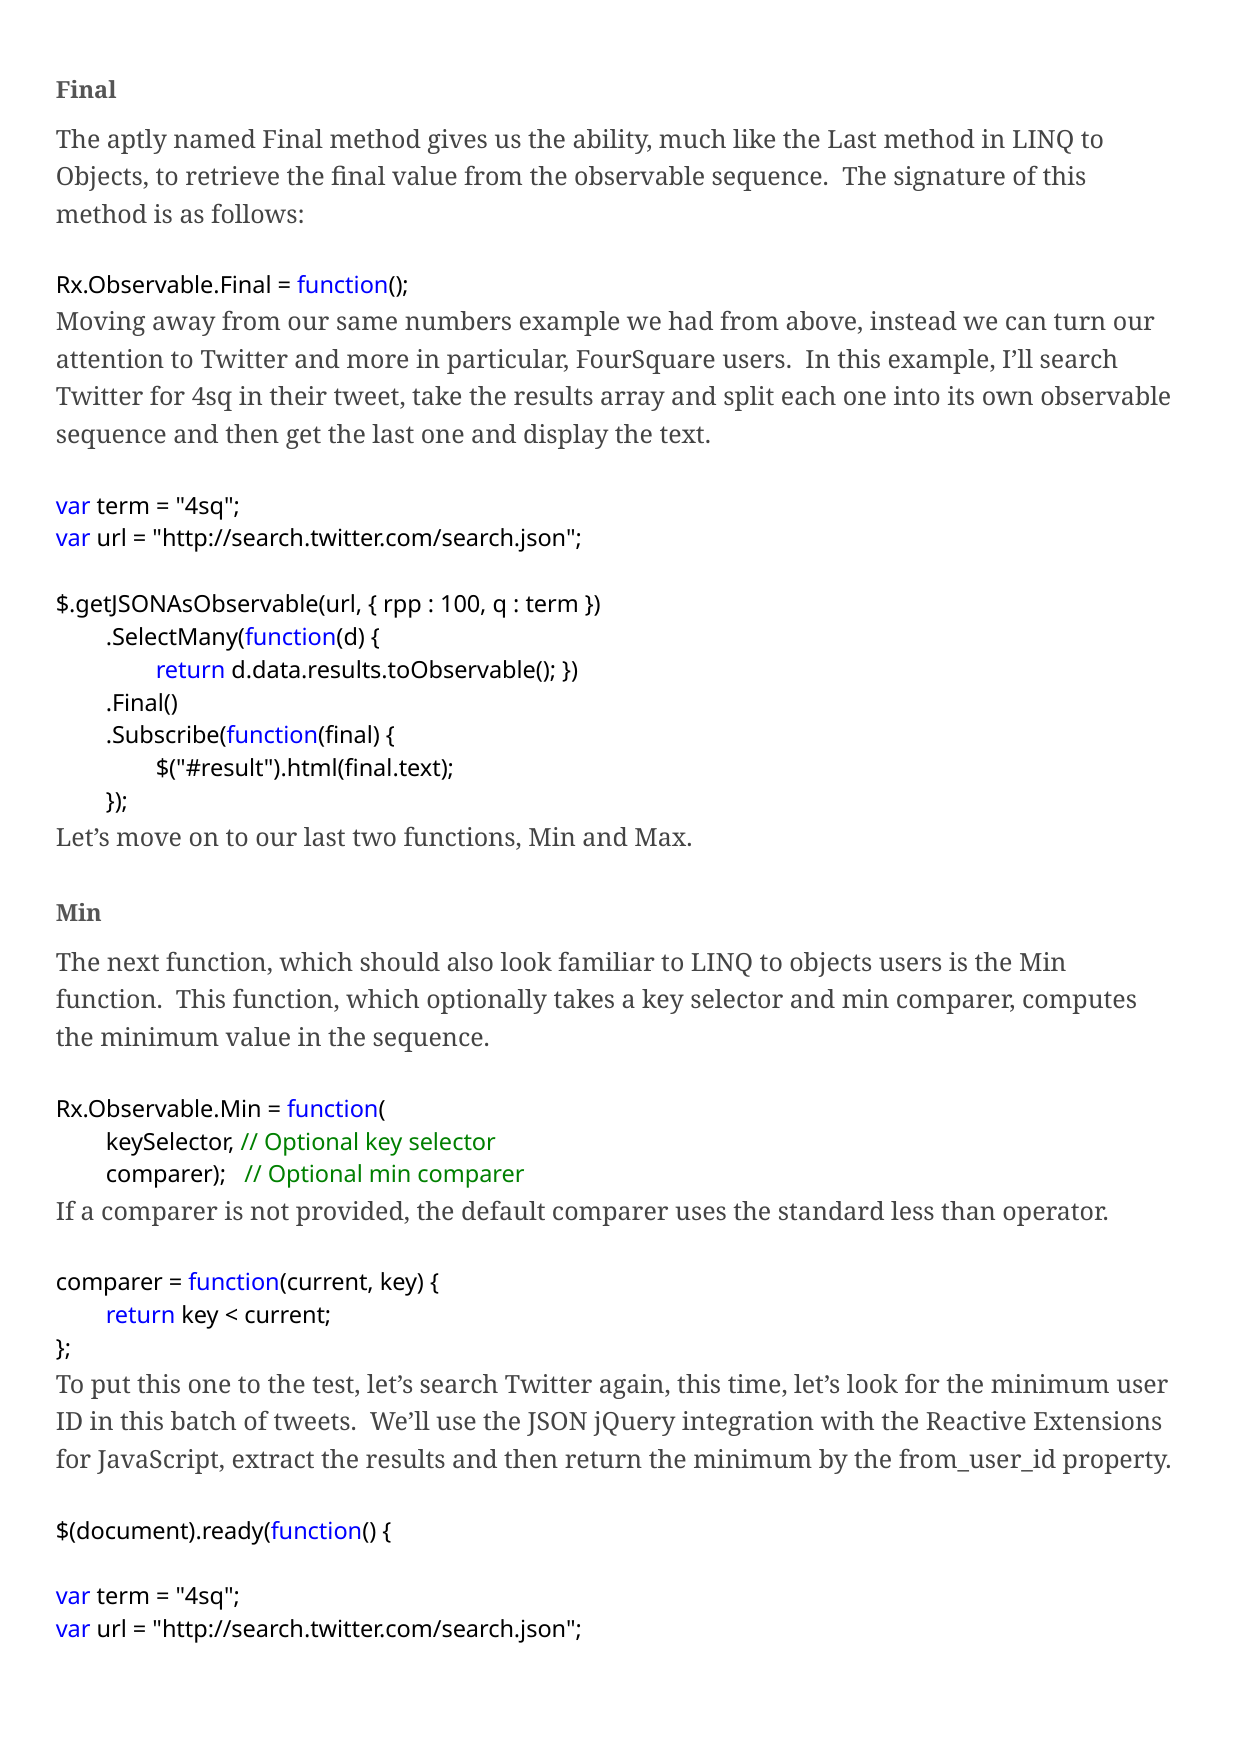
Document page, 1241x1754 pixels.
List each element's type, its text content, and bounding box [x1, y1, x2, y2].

text return key < current; [56, 1297, 1178, 1330]
text }); [56, 783, 1178, 816]
text $.getJSONAsObservable(url, { rpp : 100, q : term }) [56, 587, 1178, 619]
text var url = "http://search.twitter.com/search.json"; [56, 1612, 1178, 1644]
text .Subscribe(function(final) { [56, 718, 1178, 751]
text To put this one to the test, let’s search Twitter again, this time, let’s look for the minimum user ID in this batch of tweets. We’ll use the JSON jQuery integration with the Reactive Extensions for JavaScript, extract the results and then return the minimum by the from_user_id property. [56, 1363, 1178, 1476]
text $(document).ready(function() { [56, 1513, 1178, 1546]
text $("#result").html(final.text); [56, 751, 1178, 783]
text var term = "4sq"; [56, 1579, 1178, 1612]
text .Final() [56, 685, 1178, 718]
subtitle Min [56, 891, 1178, 929]
text Rx.Observable.Min = function( [56, 1091, 1178, 1124]
subtitle Final [56, 68, 1178, 105]
text keySelector, // Optional key selector [56, 1124, 1178, 1157]
text var url = "http://search.twitter.com/search.json"; [56, 521, 1178, 554]
text Moving away from our same numbers example we had from above, instead we can turn our attention to Twitter and more in particular, FourSquare users. In this example, I’ll search Twitter for 4sq in their tweet, take the results array and split each one into its own observable sequence and then get the last one and display the text. [56, 301, 1178, 451]
text comparer); // Optional min comparer [56, 1157, 1178, 1190]
text If a comparer is not provided, the default comparer uses the standard less than operator. [56, 1190, 1178, 1227]
text comparer = function(current, key) { [56, 1265, 1178, 1297]
text The next function, which should also look familiar to LINQ to objects users is the Min function. This function, which optionally takes a key selector and min comparer, computes the minimum value in the sequence. [56, 941, 1178, 1054]
text var term = "4sq"; [56, 488, 1178, 521]
text .SelectMany(function(d) { [56, 619, 1178, 652]
text return d.data.results.toObservable(); }) [56, 652, 1178, 685]
text The aptly named Final method gives us the ability, much like the Last method in LINQ to Objects, to retrieve the final value from the observable sequence. The signature of this method is as follows: [56, 118, 1178, 230]
text Let’s move on to our last two functions, Min and Max. [56, 816, 1178, 854]
text Rx.Observable.Final = function(); [56, 268, 1178, 301]
text }; [56, 1330, 1178, 1363]
